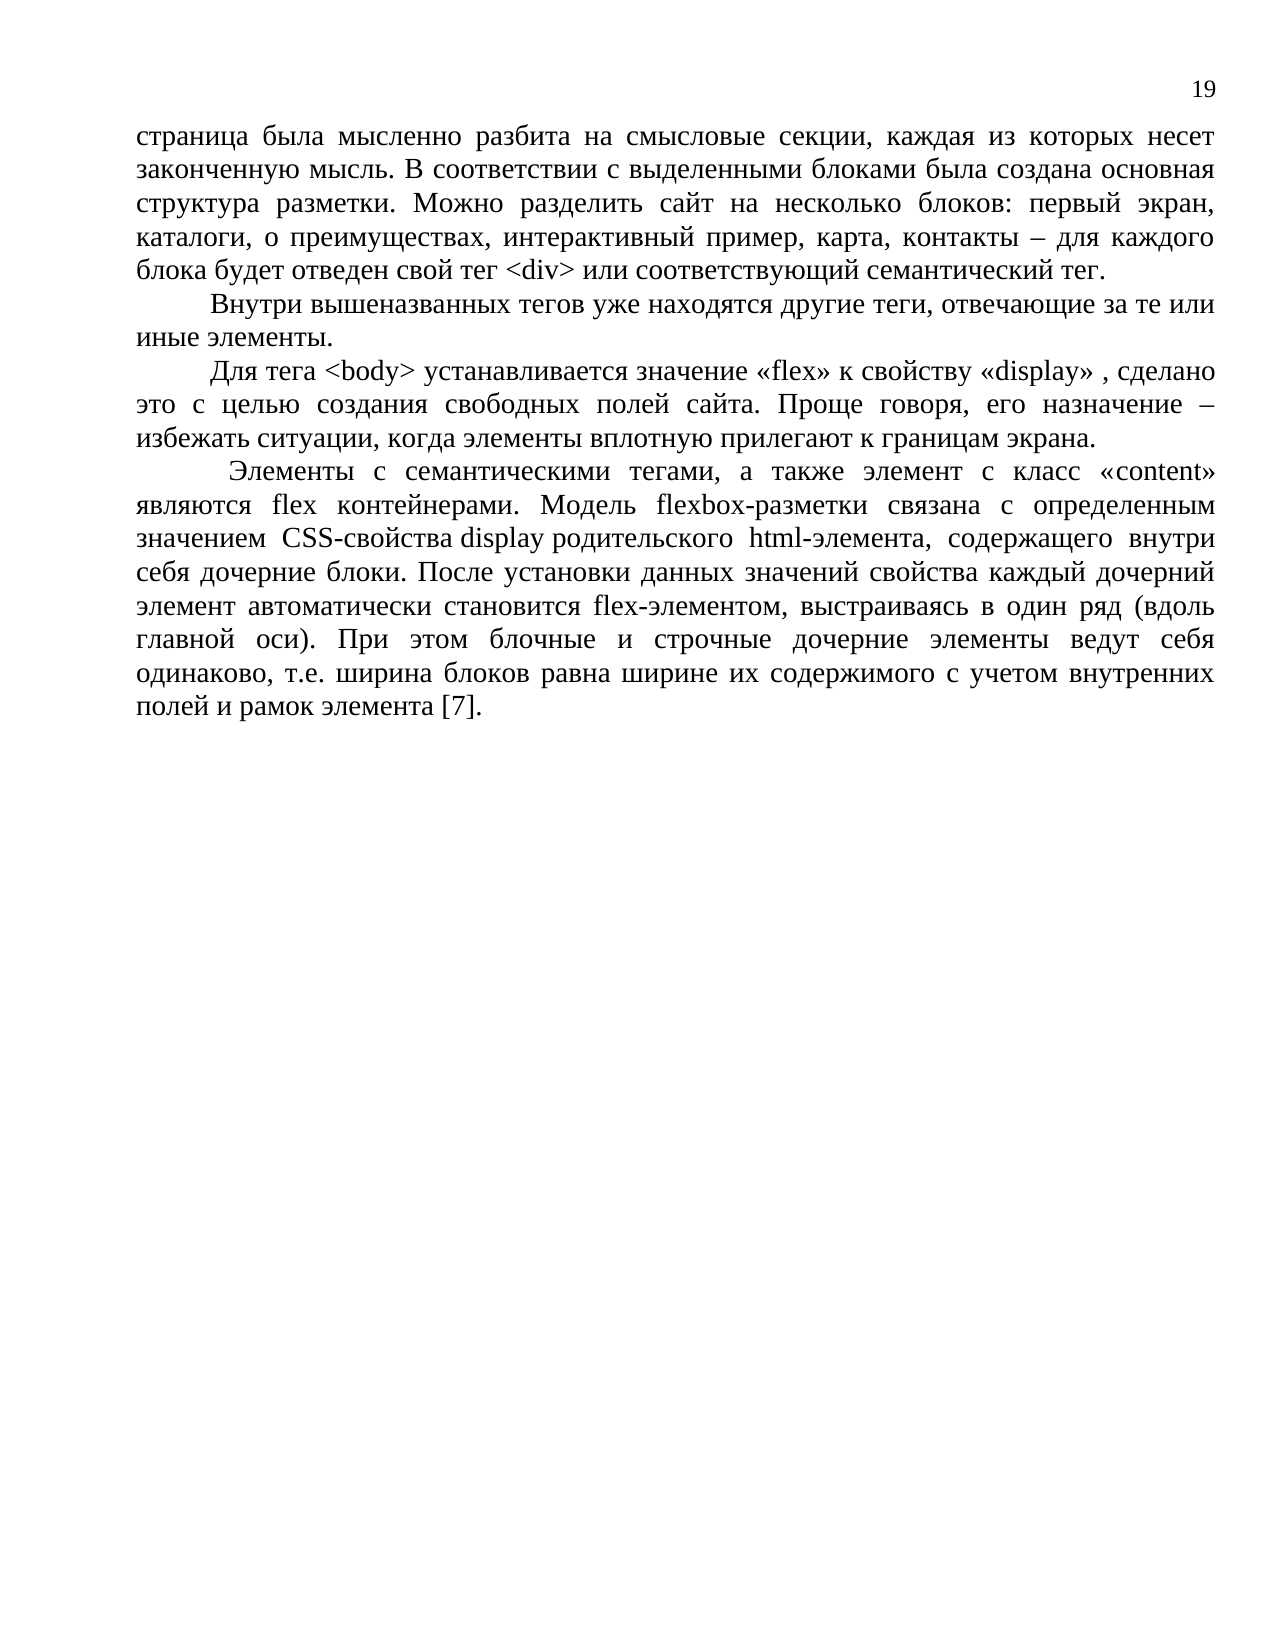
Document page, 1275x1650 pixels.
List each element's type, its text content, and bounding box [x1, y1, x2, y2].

list Элементы с семантическими тегами, а также элемент с класс «content» являются flex контейнерами. Модель flexbox-разметки связана с определенным значением CSS-свойства display родительского html-элемента, содержащего внутри себя дочерние блоки. После установки данных значений свойства каждый дочерний элемент автоматически становится flex-элементом, выстраиваясь в один ряд (вдоль главной оси). При этом блочные и строчные дочерние элементы ведут себя одинаково, т.е. ширина блоков равна ширине их содержимого с учетом внутренних полей и рамок элемента [7]. [136, 453, 1216, 722]
list Для тега <body> устанавливается значение «flex» к свойству «display» , сделано это с целью создания свободных полей сайта. Проще говоря, его назначение – избежать ситуации, когда элементы вплотную прилегают к границам экрана. [136, 353, 1216, 453]
list Внутри вышеназванных тегов уже находятся другие теги, отвечающие за те или иные элементы. [136, 286, 1216, 353]
list страница была мысленно разбита на смысловые секции, каждая из которых несет законченную мысль. В соответствии с выделенными блоками была создана основная структура разметки. Можно разделить сайт на несколько блоков: первый экран, каталоги, о преимуществах, интерактивный пример, карта, контакты – для каждого блока будет отведен свой тег <div> или соответствующий семантический тег. [136, 118, 1216, 286]
